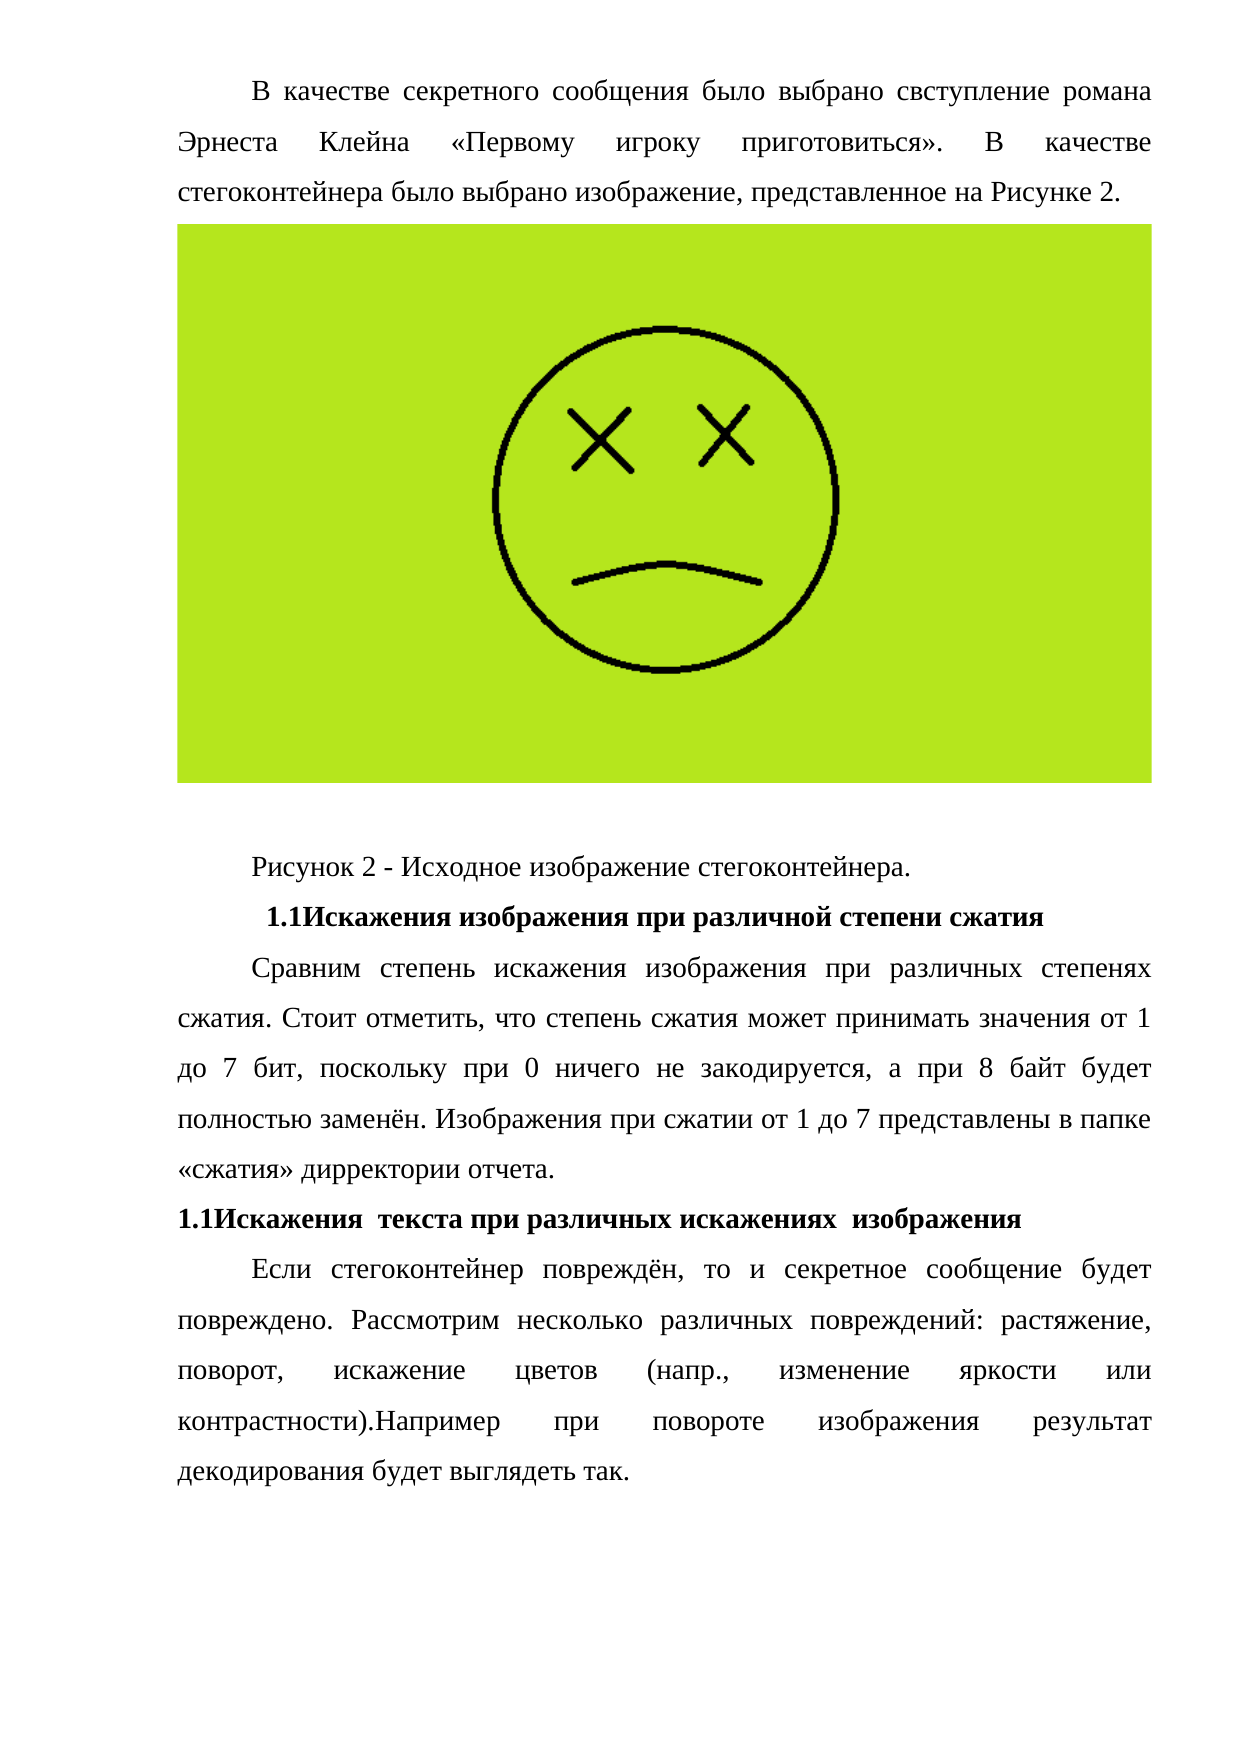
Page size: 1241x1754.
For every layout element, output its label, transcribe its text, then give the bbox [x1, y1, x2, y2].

subtitle Искажения текста при различных искажениях изображения [177, 1202, 1152, 1235]
text Если стегоконтейнер повреждён, то и секретное сообщение будет повреждено. Рассмотрим несколько различных повреждений: растяжение, поворот, искажение цветов (напр., изменение яркости или контрастности).Например при повороте изображения результат декодирования будет выглядеть так. [177, 1252, 1152, 1487]
text Сравним степень искажения изображения при различных степенях сжатия. Стоит отметить, что степень сжатия может принимать значения от 1 до 7 бит, поскольку при 0 ничего не закодируется, а при 8 байт будет полностью заменён. Изображения при сжатии от 1 до 7 представлены в папке «сжатия» дирректории отчета. [177, 950, 1152, 1185]
picture [177, 224, 1152, 783]
text Рисунок 2 - Исходное изображение стегоконтейнера. [177, 849, 1152, 883]
text В качестве секретного сообщения было выбрано свступление романа Эрнеста Клейна «Первому игроку приготовиться». В качестве стегоконтейнера было выбрано изображение, представленное на Рисунке 2. [177, 74, 1152, 208]
subtitle Искажения изображения при различной степени сжатия [266, 900, 1152, 933]
